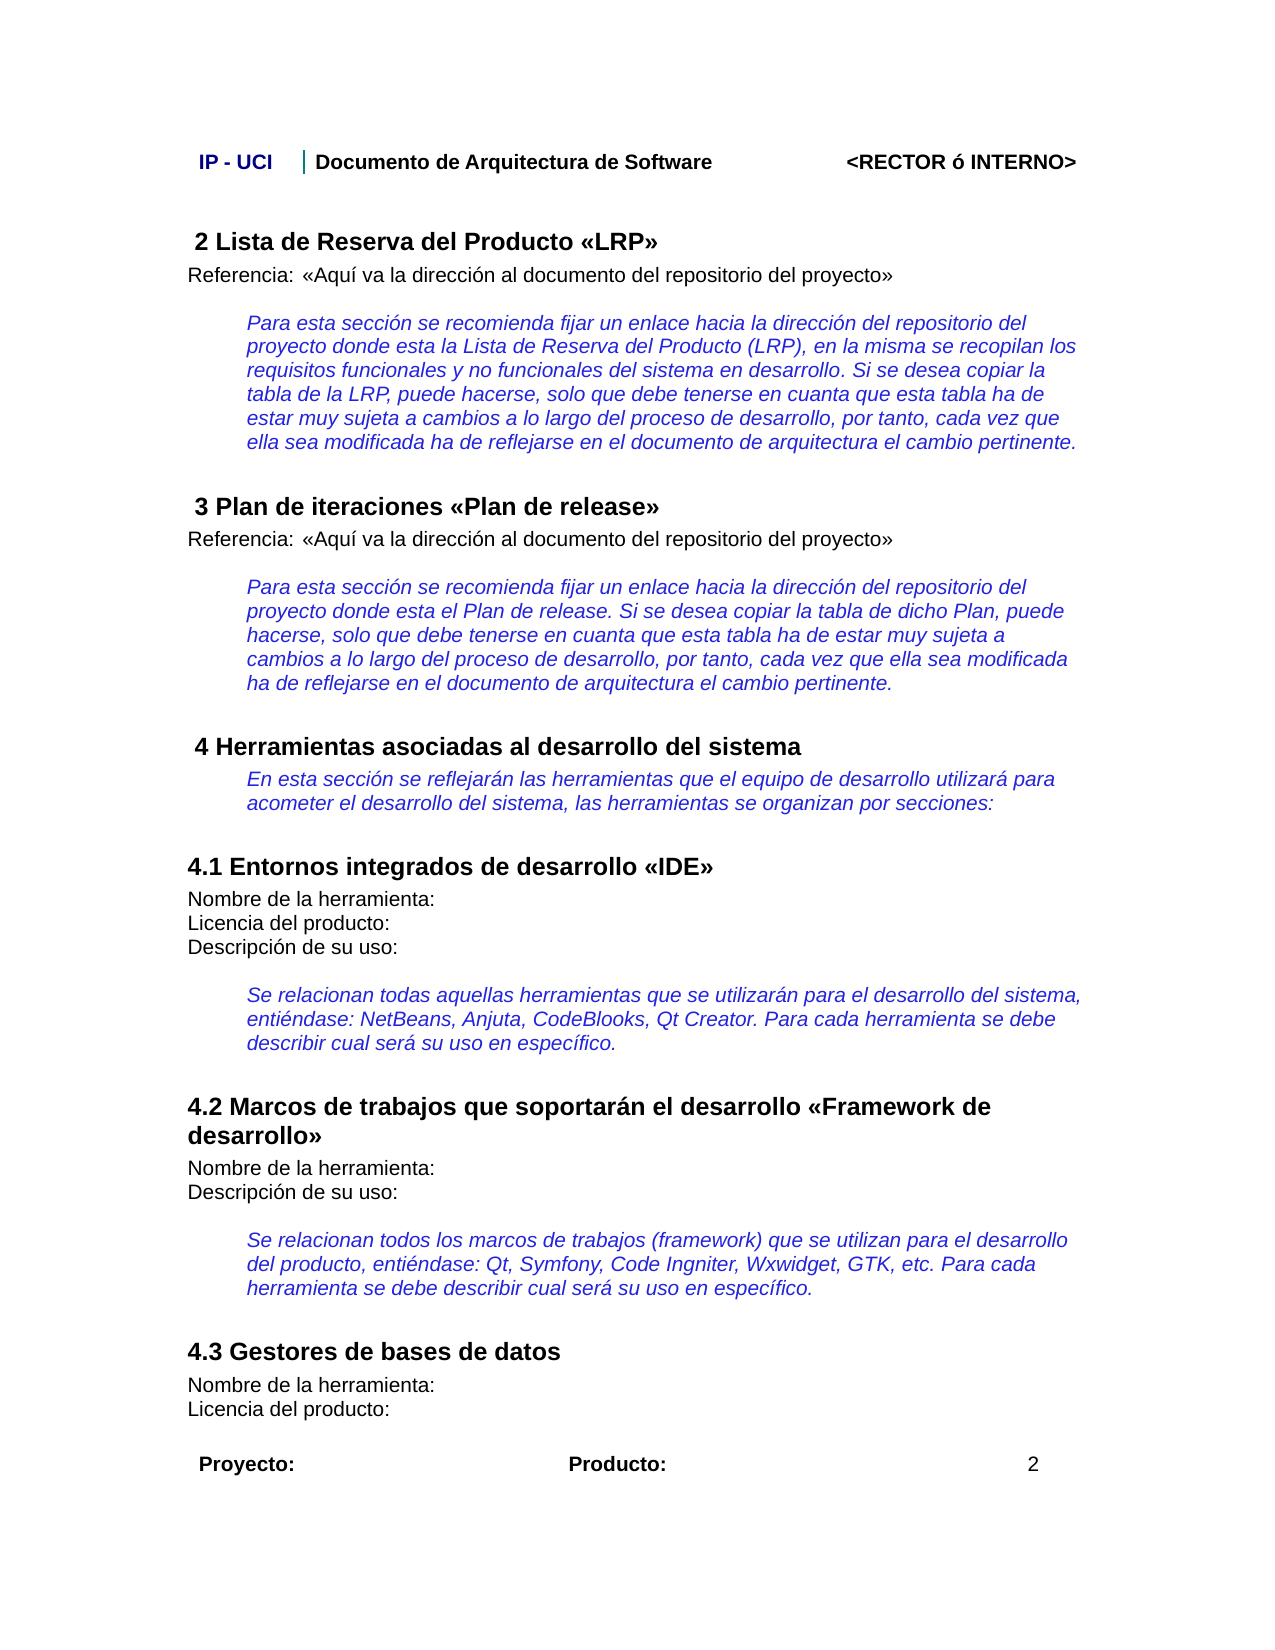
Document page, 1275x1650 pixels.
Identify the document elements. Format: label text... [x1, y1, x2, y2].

text Para esta sección se recomienda fijar un enlace hacia la dirección del repositorio del proyecto donde esta la Lista de Reserva del Producto (LRP), en la misma se recopilan los requisitos funcionales y no funcionales del sistema en desarrollo. Si se desea copiar la tabla de la LRP, puede hacerse, solo que debe tenerse en cuanta que esta tabla ha de estar muy sujeta a cambios a lo largo del proceso de desarrollo, por tanto, cada vez que ella sea modificada ha de reflejarse en el documento de arquitectura el cambio pertinente. [247, 310, 1087, 454]
text Se relacionan todos los marcos de trabajos (framework) que se utilizan para el desarrollo del producto, entiéndase: Qt, Symfony, Code Ingniter, Wxwidget, GTK, etc. Para cada herramienta se debe describir cual será su uso en específico. [247, 1228, 1087, 1300]
text Se relacionan todas aquellas herramientas que se utilizarán para el desarrollo del sistema, entiéndase: NetBeans, Anjuta, CodeBlooks, Qt Creator. Para cada herramienta se debe describir cual será su uso en específico. [247, 983, 1087, 1055]
subtitle Plan de iteraciones «Plan de release» [187, 492, 1087, 520]
text Licencia del producto: [187, 1396, 1087, 1420]
subtitle 4.2 Marcos de trabajos que soportarán el desarrollo «Framework de desarrollo» [187, 1092, 1087, 1150]
text Nombre de la herramienta: [187, 887, 1087, 911]
text Para esta sección se recomienda fijar un enlace hacia la dirección del repositorio del proyecto donde esta el Plan de release. Si se desea copiar la tabla de dicho Plan, puede hacerse, solo que debe tenerse en cuanta que esta tabla ha de estar muy sujeta a cambios a lo largo del proceso de desarrollo, por tanto, cada vez que ella sea modificada ha de reflejarse en el documento de arquitectura el cambio pertinente. [247, 574, 1087, 694]
subtitle 4.1 Entornos integrados de desarrollo «IDE» [187, 852, 1087, 881]
text Nombre de la herramienta: [187, 1372, 1087, 1396]
text Referencia: «Aquí va la dirección al documento del repositorio del proyecto» [187, 262, 1087, 286]
subtitle Herramientas asociadas al desarrollo del sistema [187, 732, 1087, 761]
subtitle 4.3 Gestores de bases de datos [187, 1337, 1087, 1366]
text Descripción de su uso: [187, 935, 1087, 959]
subtitle Lista de Reserva del Producto «LRP» [187, 227, 1087, 256]
text Licencia del producto: [187, 911, 1087, 935]
text Nombre de la herramienta: [187, 1156, 1087, 1180]
text En esta sección se reflejarán las herramientas que el equipo de desarrollo utilizará para acometer el desarrollo del sistema, las herramientas se organizan por secciones: [247, 767, 1087, 815]
text Descripción de su uso: [187, 1180, 1087, 1204]
text Referencia: «Aquí va la dirección al documento del repositorio del proyecto» [187, 527, 1087, 551]
